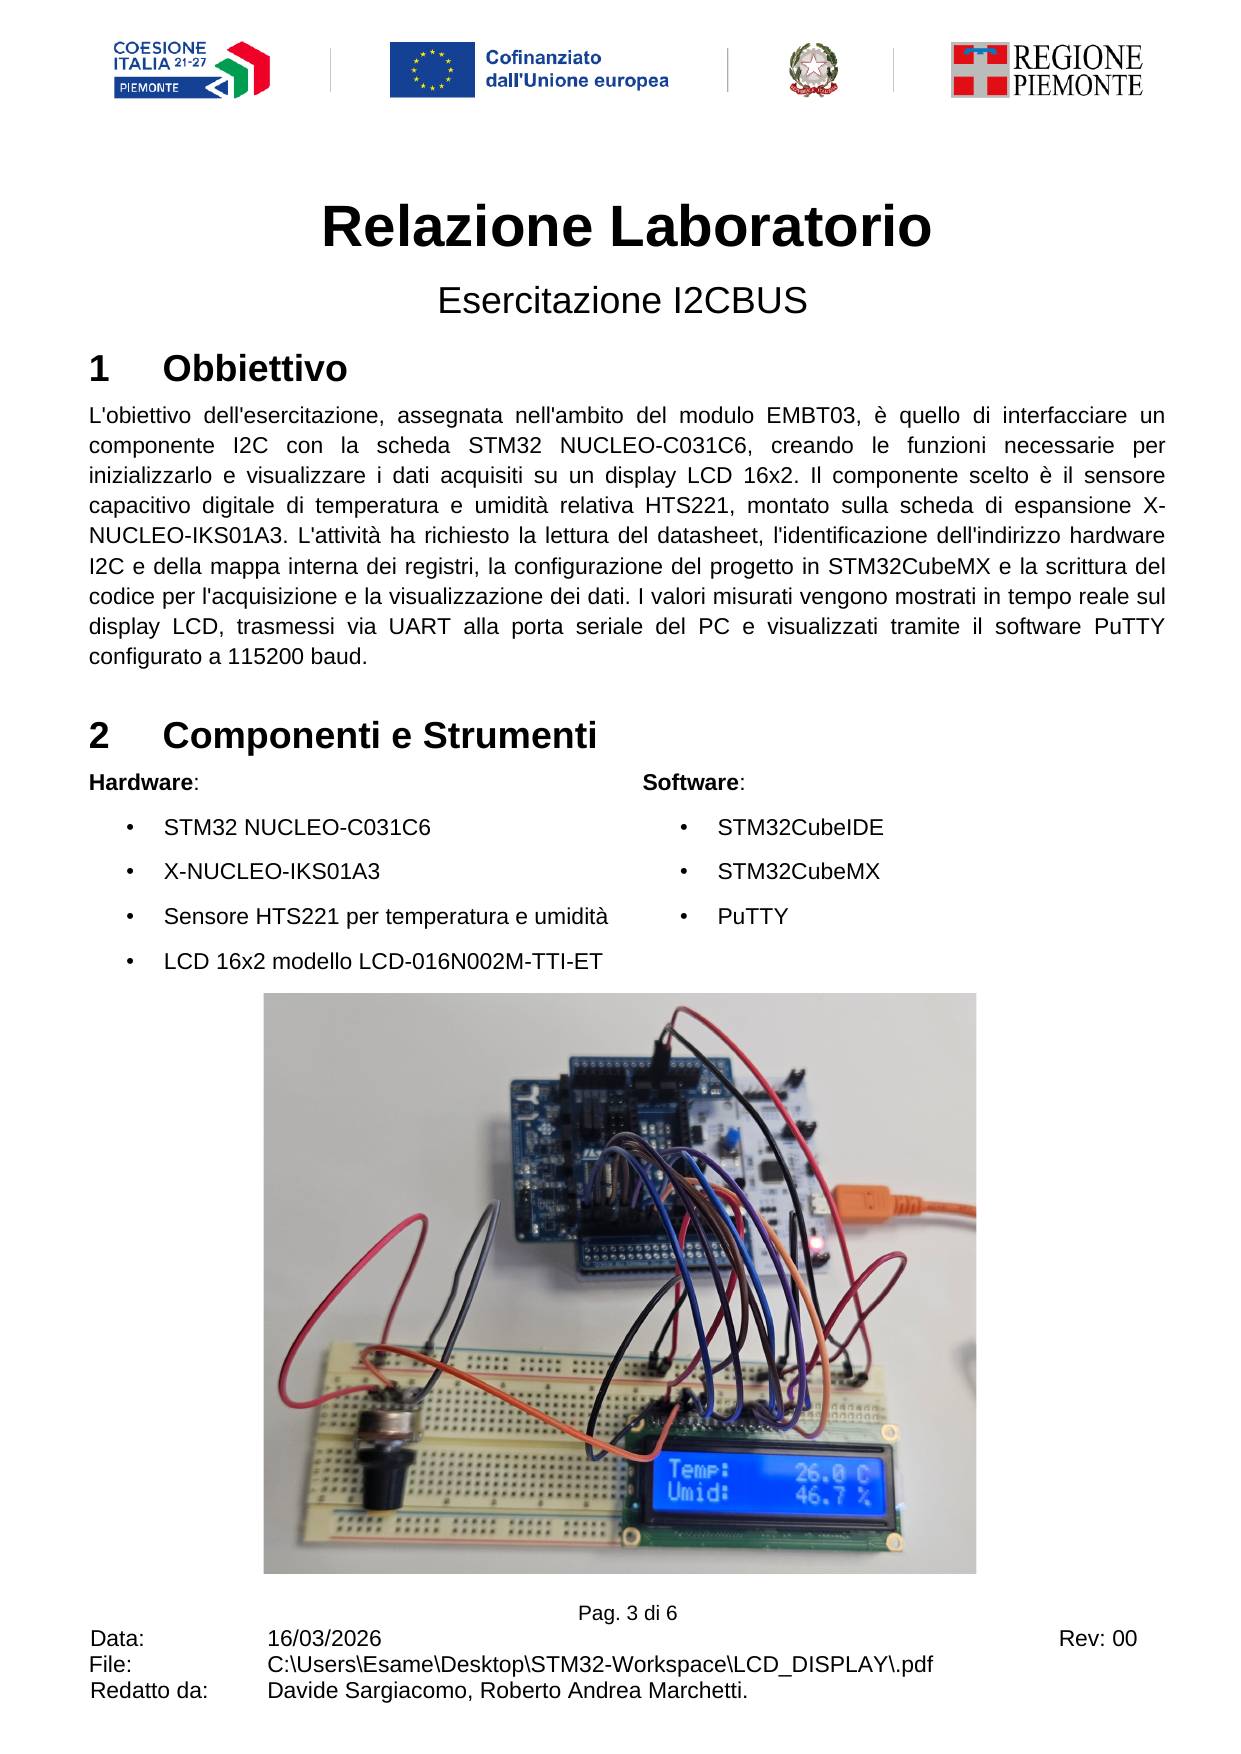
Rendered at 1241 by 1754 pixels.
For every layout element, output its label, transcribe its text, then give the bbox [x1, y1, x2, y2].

list Sensore HTS221 per temperatura e umidità [126, 903, 613, 929]
list PuTTY [680, 903, 1167, 929]
subtitle Obbiettivo [89, 346, 1167, 389]
list STM32 NUCLEO-C031C6 [126, 813, 613, 840]
text Esercitazione I2CBUS [89, 278, 1167, 321]
text Relazione Laboratorio [89, 192, 1167, 259]
picture [108, 29, 1147, 119]
list STM32CubeMX [680, 858, 1167, 884]
text Software: [642, 769, 1167, 795]
text Hardware: [89, 769, 613, 795]
text L'obiettivo dell'esercitazione, assegnata nell'ambito del modulo EMBT03, è quello di interfacciare un componente I2C con la scheda STM32 NUCLEO-C031C6, creando le funzioni necessarie per inizializzarlo e visualizzare i dati acquisiti su un display LCD 16x2. Il componente scelto è il sensore capacitivo digitale di temperatura e umidità relativa HTS221, montato sulla scheda di espansione X-NUCLEO-IKS01A3. L'attività ha richiesto la lettura del datasheet, l'identificazione dell'indirizzo hardware I2C e della mappa interna dei registri, la configurazione del progetto in STM32CubeMX e la scrittura del codice per l'acquisizione e la visualizzazione dei dati. I valori misurati vengono mostrati in tempo reale sul display LCD, trasmessi via UART alla porta seriale del PC e visualizzati tramite il software PuTTY configurato a 115200 baud. [89, 402, 1167, 669]
subtitle Componenti e Strumenti [89, 713, 1167, 756]
list LCD 16x2 modello LCD-016N002M-TTI-ET [126, 948, 613, 974]
list STM32CubeIDE [680, 813, 1167, 840]
picture [263, 993, 977, 1574]
list X-NUCLEO-IKS01A3 [126, 858, 613, 884]
